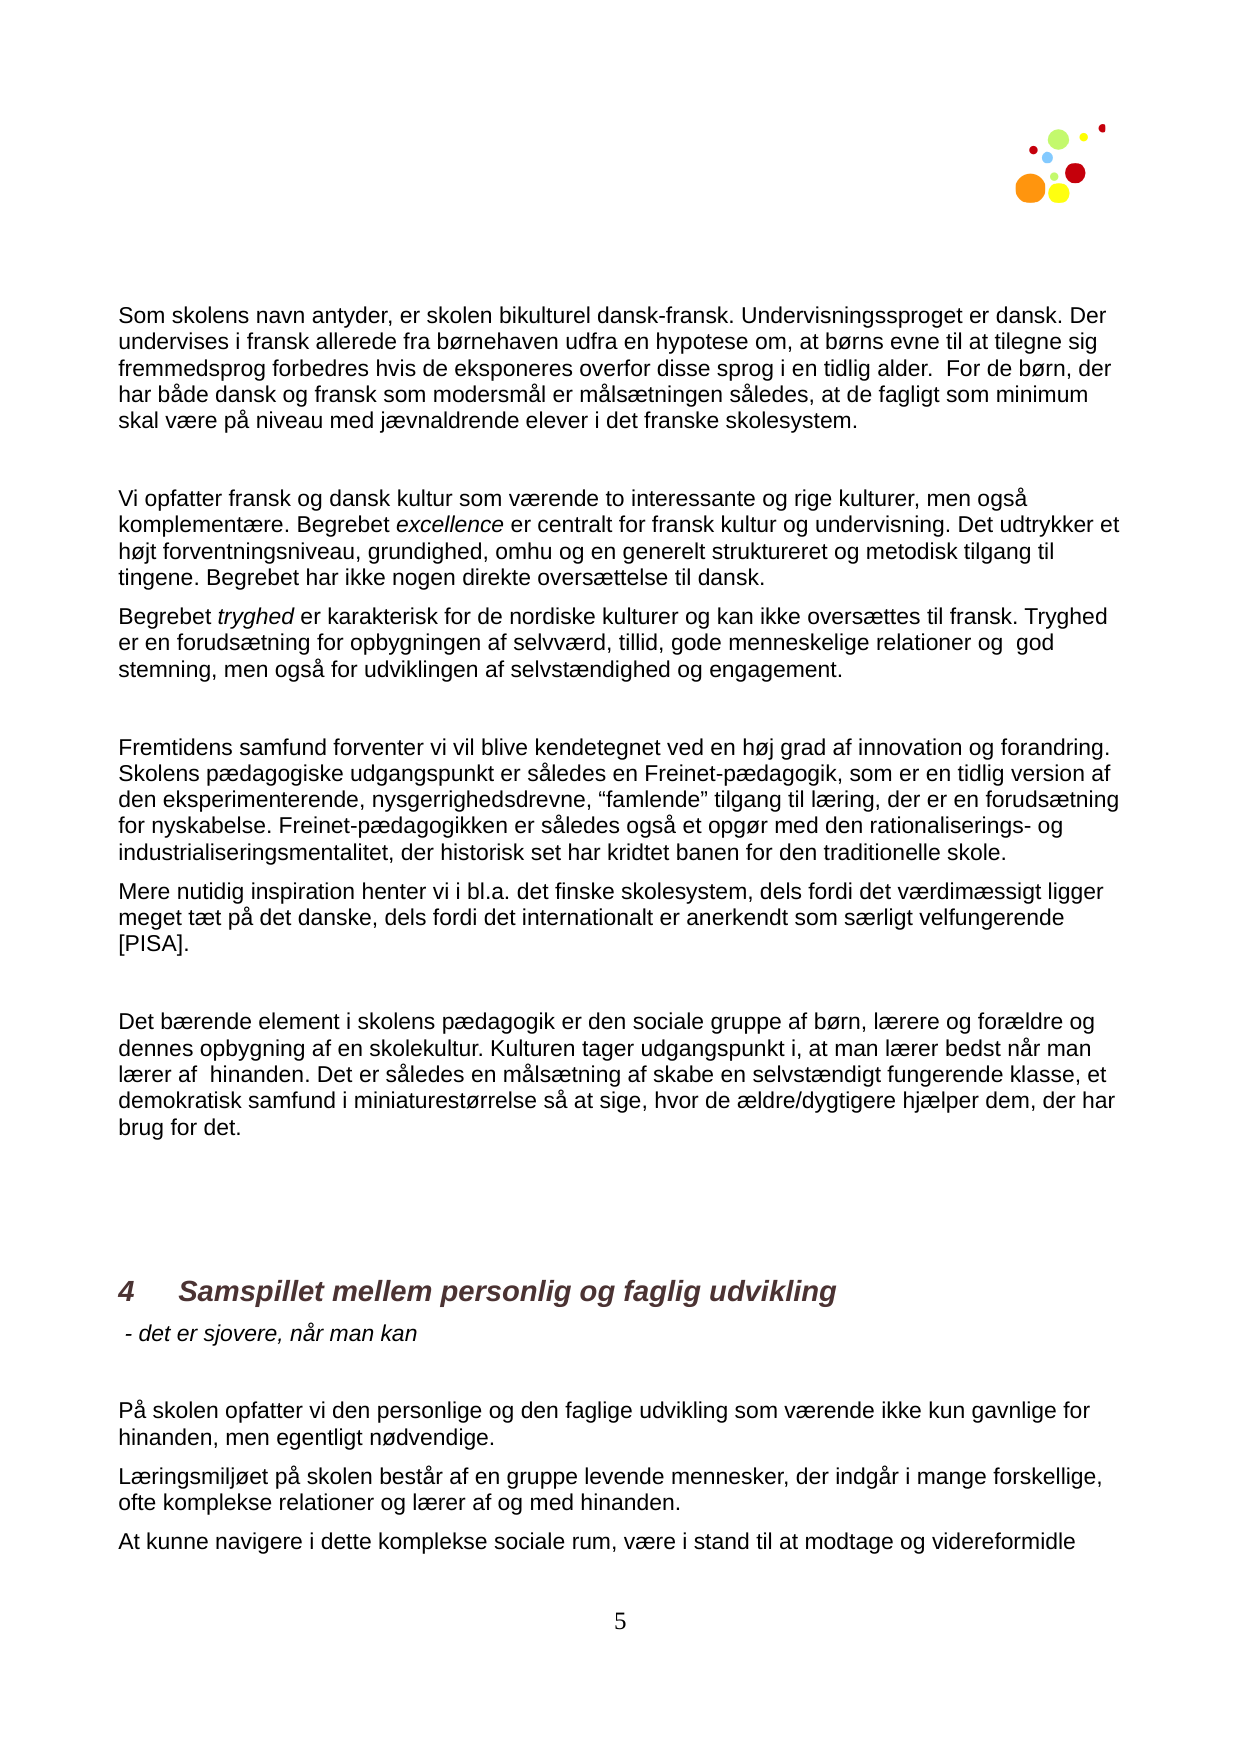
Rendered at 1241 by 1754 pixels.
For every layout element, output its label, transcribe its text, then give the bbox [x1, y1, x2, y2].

text På skolen opfatter vi den personlige og den faglige udvikling som værende ikke kun gavnlige for hinanden, men egentligt nødvendige. [118, 1397, 1122, 1450]
picture [1015, 124, 1106, 203]
text Fremtidens samfund forventer vi vil blive kendetegnet ved en høj grad af innovation og forandring. Skolens pædagogiske udgangspunkt er således en Freinet-pædagogik, som er en tidlig version af den eksperimenterende, nysgerrighedsdrevne, “famlende” tilgang til læring, der er en forudsætning for nyskabelse. Freinet-pædagogikken er således også et opgør med den rationaliserings- og industrialiseringsmentalitet, der historisk set har kridtet banen for den traditionelle skole. [118, 733, 1122, 865]
text Læringsmiljøet på skolen består af en gruppe levende mennesker, der indgår i mange forskellige, ofte komplekse relationer og lærer af og med hinanden. [118, 1463, 1122, 1515]
subtitle Samspillet mellem personlig og faglig udvikling [118, 1274, 1122, 1307]
text Som skolens navn antyder, er skolen bikulturel dansk-fransk. Undervisningssproget er dansk. Der undervises i fransk allerede fra børnehaven udfra en hypotese om, at børns evne til at tilegne sig fremmedsprog forbedres hvis de eksponeres overfor disse sprog i en tidlig alder. For de børn, der har både dansk og fransk som modersmål er målsætningen således, at de fagligt som minimum skal være på niveau med jævnaldrende elever i det franske skolesystem. [118, 302, 1122, 434]
text Mere nutidig inspiration henter vi i bl.a. det finske skolesystem, dels fordi det værdimæssigt ligger meget tæt på det danske, dels fordi det internationalt er anerkendt som særligt velfungerende [PISA]. [118, 878, 1122, 957]
text Vi opfatter fransk og dansk kultur som værende to interessante og rige kulturer, men også komplementære. Begrebet excellence er centralt for fransk kultur og undervisning. Det udtrykker et højt forventningsniveau, grundighed, omhu og en generelt struktureret og metodisk tilgang til tingene. Begrebet har ikke nogen direkte oversættelse til dansk. [118, 485, 1122, 591]
text Det bærende element i skolens pædagogik er den sociale gruppe af børn, lærere og forældre og dennes opbygning af en skolekultur. Kulturen tager udgangspunkt i, at man lærer bedst når man lærer af hinanden. Det er således en målsætning af skabe en selvstændigt fungerende klasse, et demokratisk samfund i miniaturestørrelse så at sige, hvor de ældre/dygtigere hjælper dem, der har brug for det. [118, 1008, 1122, 1140]
text At kunne navigere i dette komplekse sociale rum, være i stand til at modtage og videreformidle [118, 1528, 1122, 1554]
text - det er sjovere, når man kan [118, 1320, 1122, 1346]
text Begrebet tryghed er karakterisk for de nordiske kulturer og kan ikke oversættes til fransk. Tryghed er en forudsætning for opbygningen af selvværd, tillid, gode menneskelige relationer og god stemning, men også for udviklingen af selvstændighed og engagement. [118, 603, 1122, 682]
